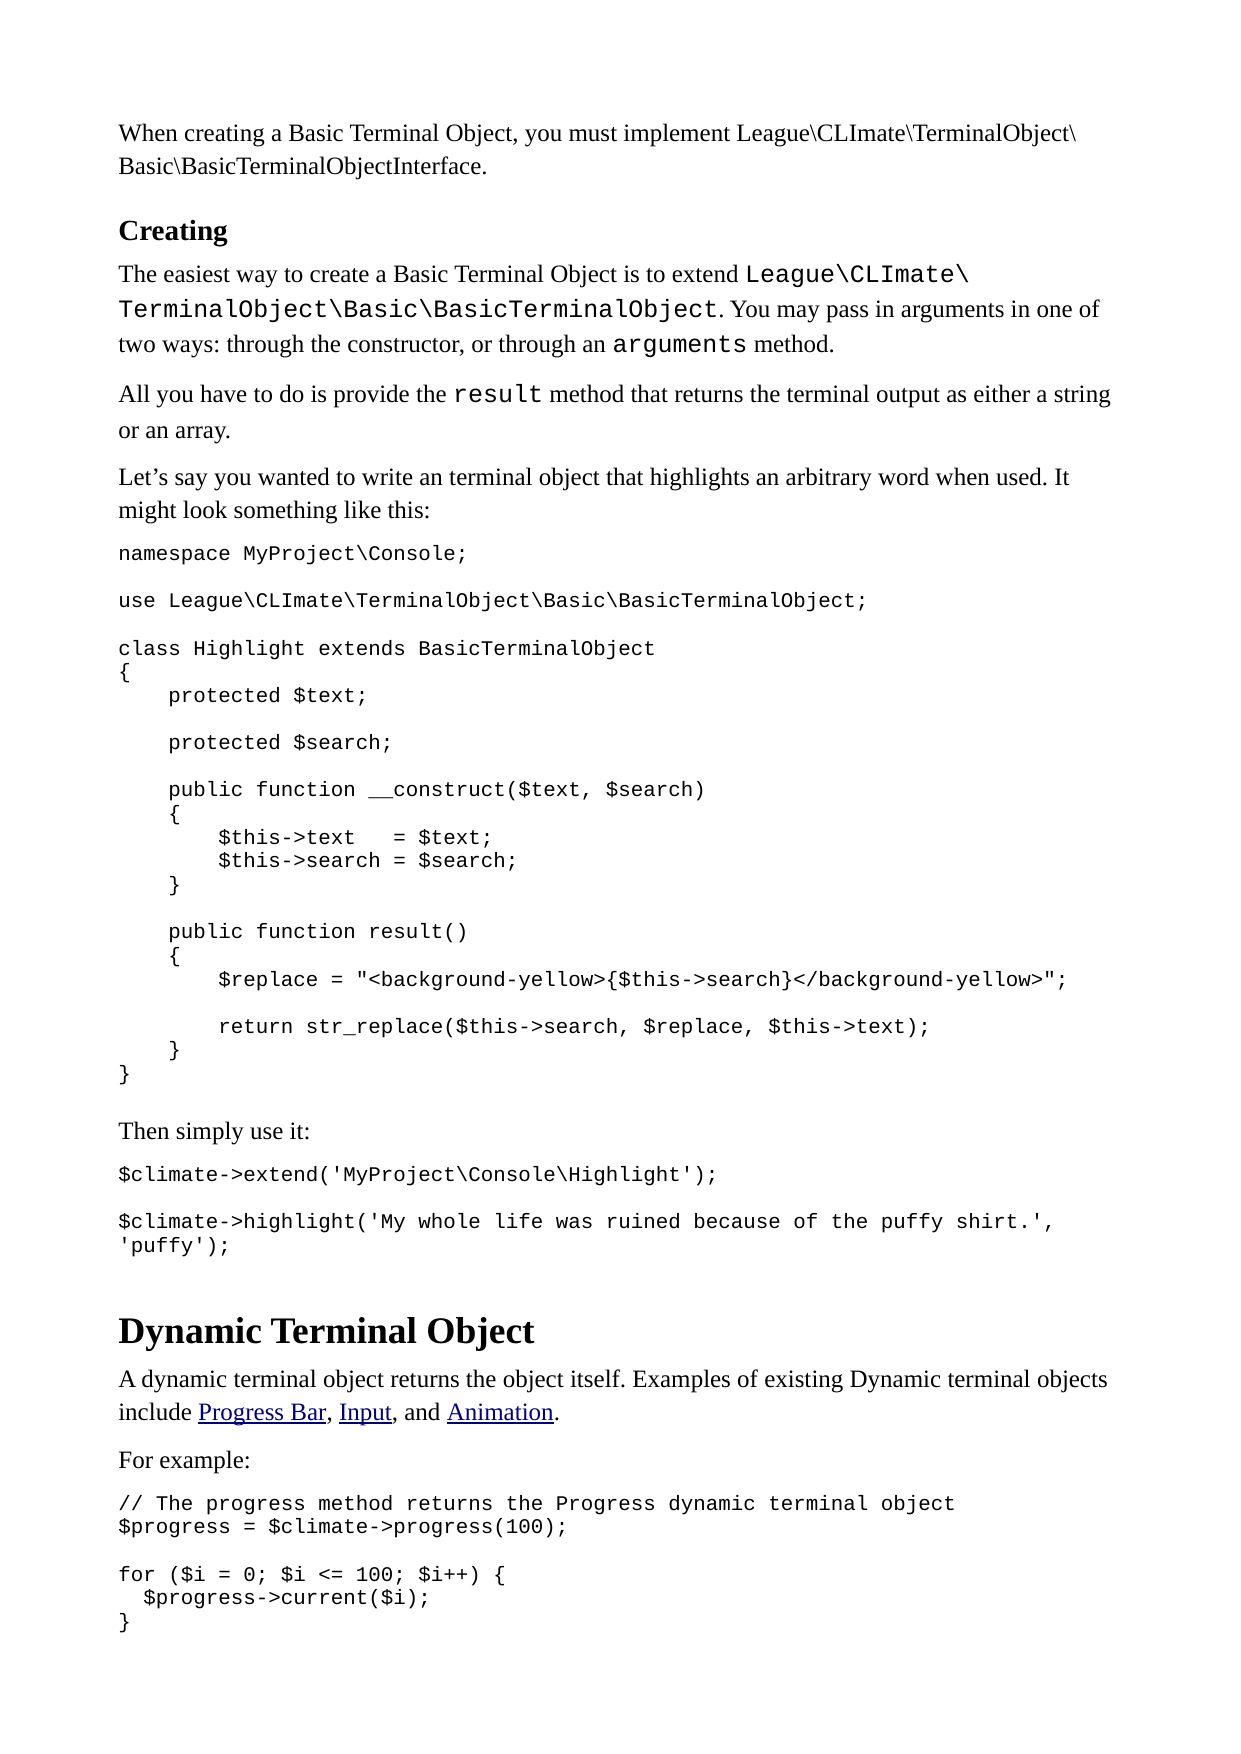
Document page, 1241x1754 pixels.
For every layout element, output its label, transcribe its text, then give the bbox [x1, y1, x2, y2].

text class Highlight extends BasicTerminalObject [118, 637, 1122, 661]
text } [118, 1039, 1122, 1063]
text } [118, 1611, 1122, 1634]
text protected $text; [118, 685, 1122, 708]
text { [118, 945, 1122, 968]
text for ($i = 0; $i <= 100; $i++) { [118, 1563, 1122, 1587]
text The easiest way to create a Basic Terminal Object is to extend League\CLImate\TerminalObject\Basic\BasicTerminalObject. You may pass in arguments in one of two ways: through the constructor, or through an arguments method. [118, 259, 1122, 360]
text protected $search; [118, 732, 1122, 756]
text $progress->current($i); [118, 1587, 1122, 1611]
subtitle Dynamic Terminal Object [118, 1309, 1122, 1352]
text $this->text = $text; [118, 827, 1122, 850]
text } [118, 874, 1122, 898]
text All you have to do is provide the result method that returns the terminal output as either a string or an array. [118, 379, 1122, 443]
text $climate->highlight('My whole life was ruined because of the puffy shirt.', 'puffy'); [118, 1211, 1122, 1258]
text $replace = "<background-yellow>{$this->search}</background-yellow>"; [118, 968, 1122, 992]
subtitle Creating [118, 213, 1122, 247]
text return str_replace($this->search, $replace, $this->text); [118, 1016, 1122, 1039]
text // The progress method returns the Progress dynamic terminal object [118, 1493, 1122, 1516]
text A dynamic terminal object returns the object itself. Examples of existing Dynamic terminal objects include Progress Bar, Input, and Animation. [118, 1364, 1122, 1426]
text Then simply use it: [118, 1116, 1122, 1145]
text } [118, 1063, 1122, 1087]
text public function result() [118, 921, 1122, 945]
text public function __construct($text, $search) [118, 779, 1122, 803]
text namespace MyProject\Console; [118, 543, 1122, 567]
text Let’s say you wanted to write an terminal object that highlights an arbitrary word when used. It might look something like this: [118, 462, 1122, 524]
text When creating a Basic Terminal Object, you must implement League\CLImate\TerminalObject\Basic\BasicTerminalObjectInterface. [118, 118, 1122, 180]
text { [118, 661, 1122, 685]
text { [118, 803, 1122, 827]
text $climate->extend('MyProject\Console\Highlight'); [118, 1164, 1122, 1187]
text $this->search = $search; [118, 850, 1122, 874]
text $progress = $climate->progress(100); [118, 1516, 1122, 1540]
text For example: [118, 1445, 1122, 1474]
text use League\CLImate\TerminalObject\Basic\BasicTerminalObject; [118, 590, 1122, 614]
